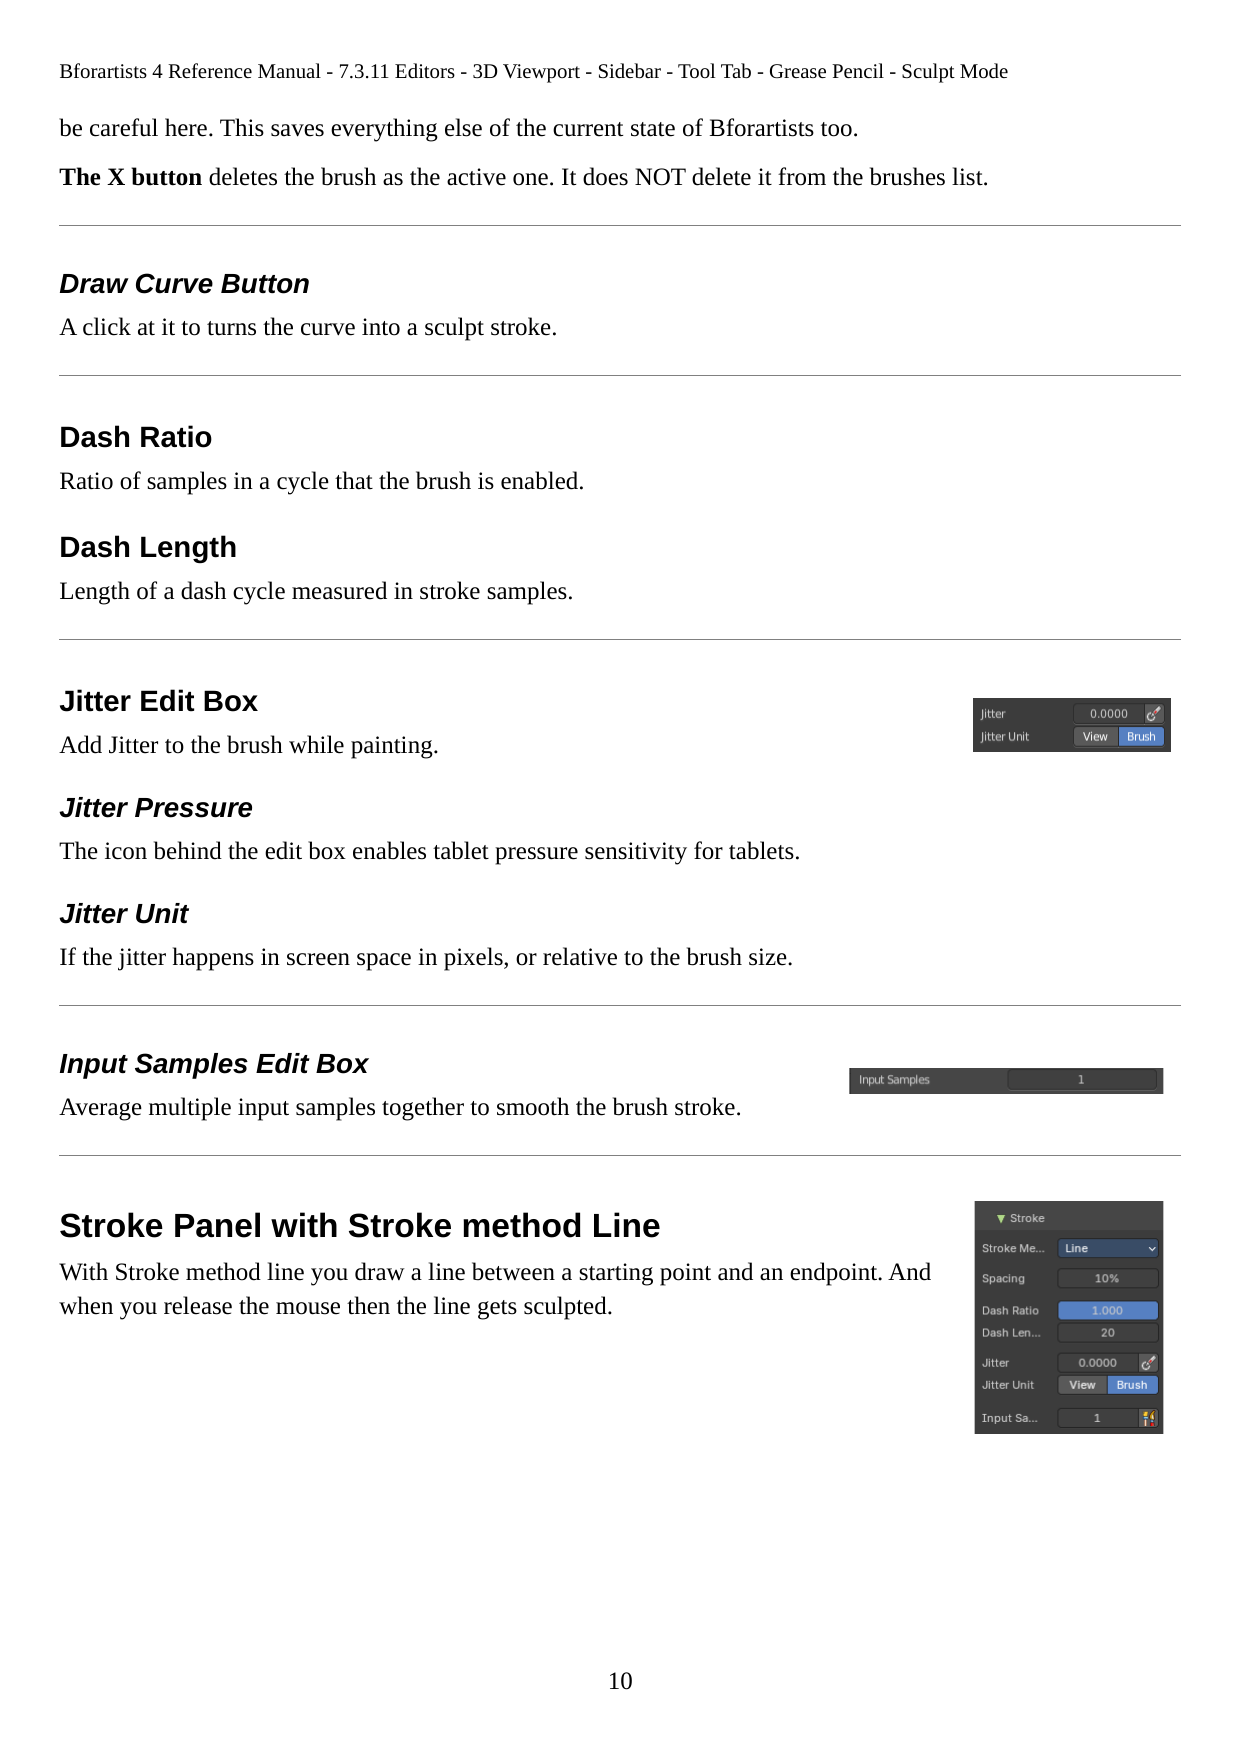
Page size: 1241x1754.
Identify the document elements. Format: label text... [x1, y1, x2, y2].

text Length of a dash cycle measured in stroke samples. [59, 576, 1181, 604]
text A click at it to turns the curve into a sculpt stroke. [59, 312, 1181, 341]
picture [974, 1201, 1164, 1434]
subtitle Input Samples Edit Box [59, 1047, 1181, 1079]
picture [849, 1068, 1164, 1094]
text Average multiple input samples together to smooth the brush stroke. [59, 1092, 1181, 1121]
picture [973, 698, 1171, 752]
text be careful here. This saves everything else of the current state of Bforartists too. [59, 113, 1181, 141]
text With Stroke method line you draw a line between a starting point and an endpoint. And when you release the mouse then the line gets sculpted. [59, 1257, 974, 1320]
subtitle Dash Ratio [59, 419, 1181, 453]
subtitle Stroke Panel with Stroke method Line [59, 1206, 974, 1244]
subtitle Jitter Edit Box [59, 683, 1181, 717]
text The icon behind the edit box enables tablet pressure sensitivity for tablets. [59, 836, 1181, 864]
subtitle Draw Curve Button [59, 267, 1181, 299]
text If the jitter happens in screen space in pixels, or relative to the brush size. [59, 942, 1181, 970]
subtitle Dash Length [59, 529, 1181, 563]
text The X button deletes the brush as the active one. It does NOT delete it from the brushes list. [59, 162, 1181, 190]
text Ratio of samples in a cycle that the brush is enabled. [59, 466, 1181, 494]
subtitle Jitter Pressure [59, 791, 1181, 823]
subtitle Jitter Unit [59, 897, 1181, 929]
text Add Jitter to the brush while painting. [59, 730, 1181, 758]
